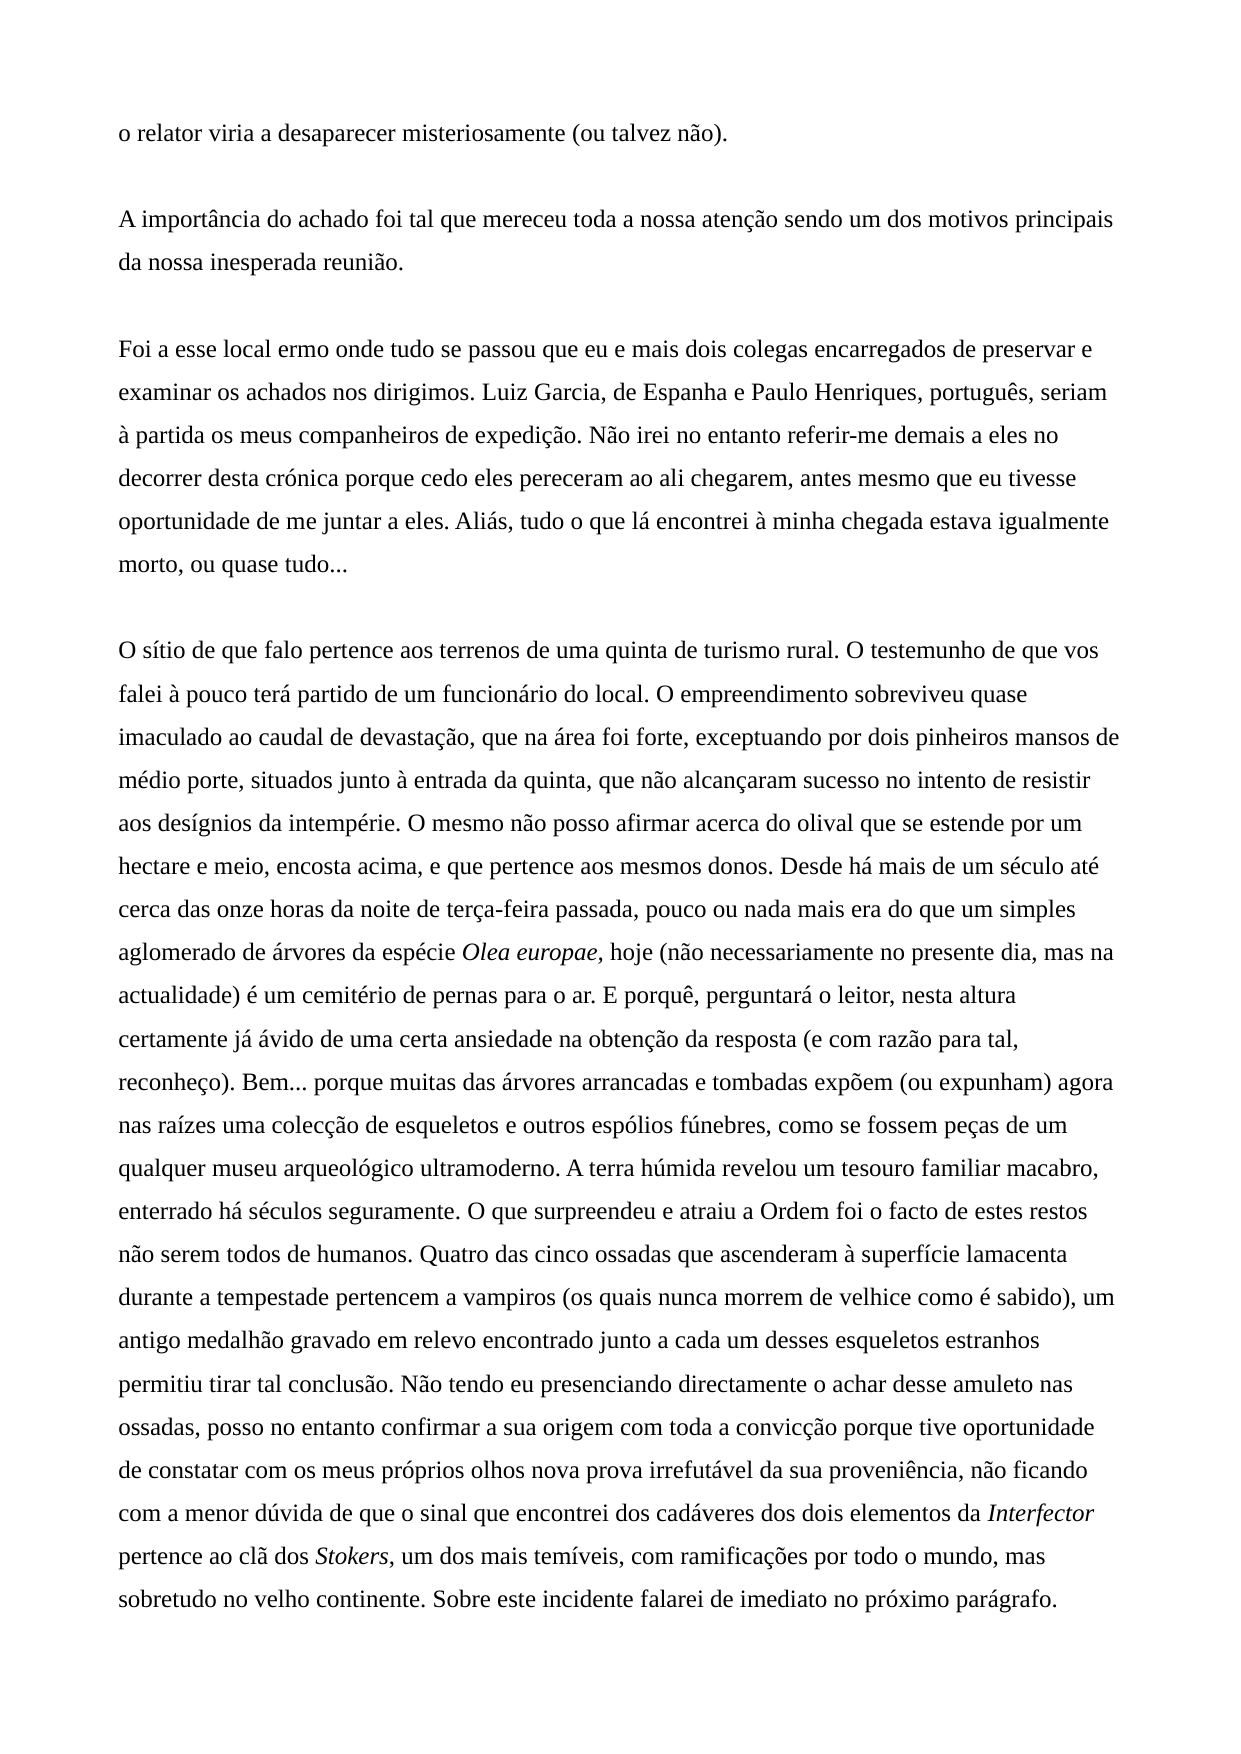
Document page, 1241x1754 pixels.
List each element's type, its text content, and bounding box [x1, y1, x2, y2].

text O sítio de que falo pertence aos terrenos de uma quinta de turismo rural. O testemunho de que vos falei à pouco terá partido de um funcionário do local. O empreendimento sobreviveu quase imaculado ao caudal de devastação, que na área foi forte, exceptuando por dois pinheiros mansos de médio porte, situados junto à entrada da quinta, que não alcançaram sucesso no intento de resistir aos desígnios da intempérie. O mesmo não posso afirmar acerca do olival que se estende por um hectare e meio, encosta acima, e que pertence aos mesmos donos. Desde há mais de um século até cerca das onze horas da noite de terça-feira passada, pouco ou nada mais era do que um simples aglomerado de árvores da espécie Olea europae, hoje (não necessariamente no presente dia, mas na actualidade) é um cemitério de pernas para o ar. E porquê, perguntará o leitor, nesta altura certamente já ávido de uma certa ansiedade na obtenção da resposta (e com razão para tal, reconheço). Bem... porque muitas das árvores arrancadas e tombadas expõem (ou expunham) agora nas raízes uma colecção de esqueletos e outros espólios fúnebres, como se fossem peças de um qualquer museu arqueológico ultramoderno. A terra húmida revelou um tesouro familiar macabro, enterrado há séculos seguramente. O que surpreendeu e atraiu a Ordem foi o facto de estes restos não serem todos de humanos. Quatro das cinco ossadas que ascenderam à superfície lamacenta durante a tempestade pertencem a vampiros (os quais nunca morrem de velhice como é sabido), um antigo medalhão gravado em relevo encontrado junto a cada um desses esqueletos estranhos permitiu tirar tal conclusão. Não tendo eu presenciando directamente o achar desse amuleto nas ossadas, posso no entanto confirmar a sua origem com toda a convicção porque tive oportunidade de constatar com os meus próprios olhos nova prova irrefutável da sua proveniência, não ficando com a menor dúvida de que o sinal que encontrei dos cadáveres dos dois elementos da Interfector pertence ao clã dos Stokers, um dos mais temíveis, com ramificações por todo o mundo, mas sobretudo no velho continente. Sobre este incidente falarei de imediato no próximo parágrafo. [118, 636, 1122, 1613]
text Foi a esse local ermo onde tudo se passou que eu e mais dois colegas encarregados de preservar e examinar os achados nos dirigimos. Luiz Garcia, de Espanha e Paulo Henriques, português, seriam à partida os meus companheiros de expedição. Não irei no entanto referir-me demais a eles no decorrer desta crónica porque cedo eles pereceram ao ali chegarem, antes mesmo que eu tivesse oportunidade de me juntar a eles. Aliás, tudo o que lá encontrei à minha chegada estava igualmente morto, ou quase tudo... [118, 334, 1122, 578]
text A importância do achado foi tal que mereceu toda a nossa atenção sendo um dos motivos principais da nossa inesperada reunião. [118, 204, 1122, 276]
text o relator viria a desaparecer misteriosamente (ou talvez não). [118, 118, 1122, 147]
